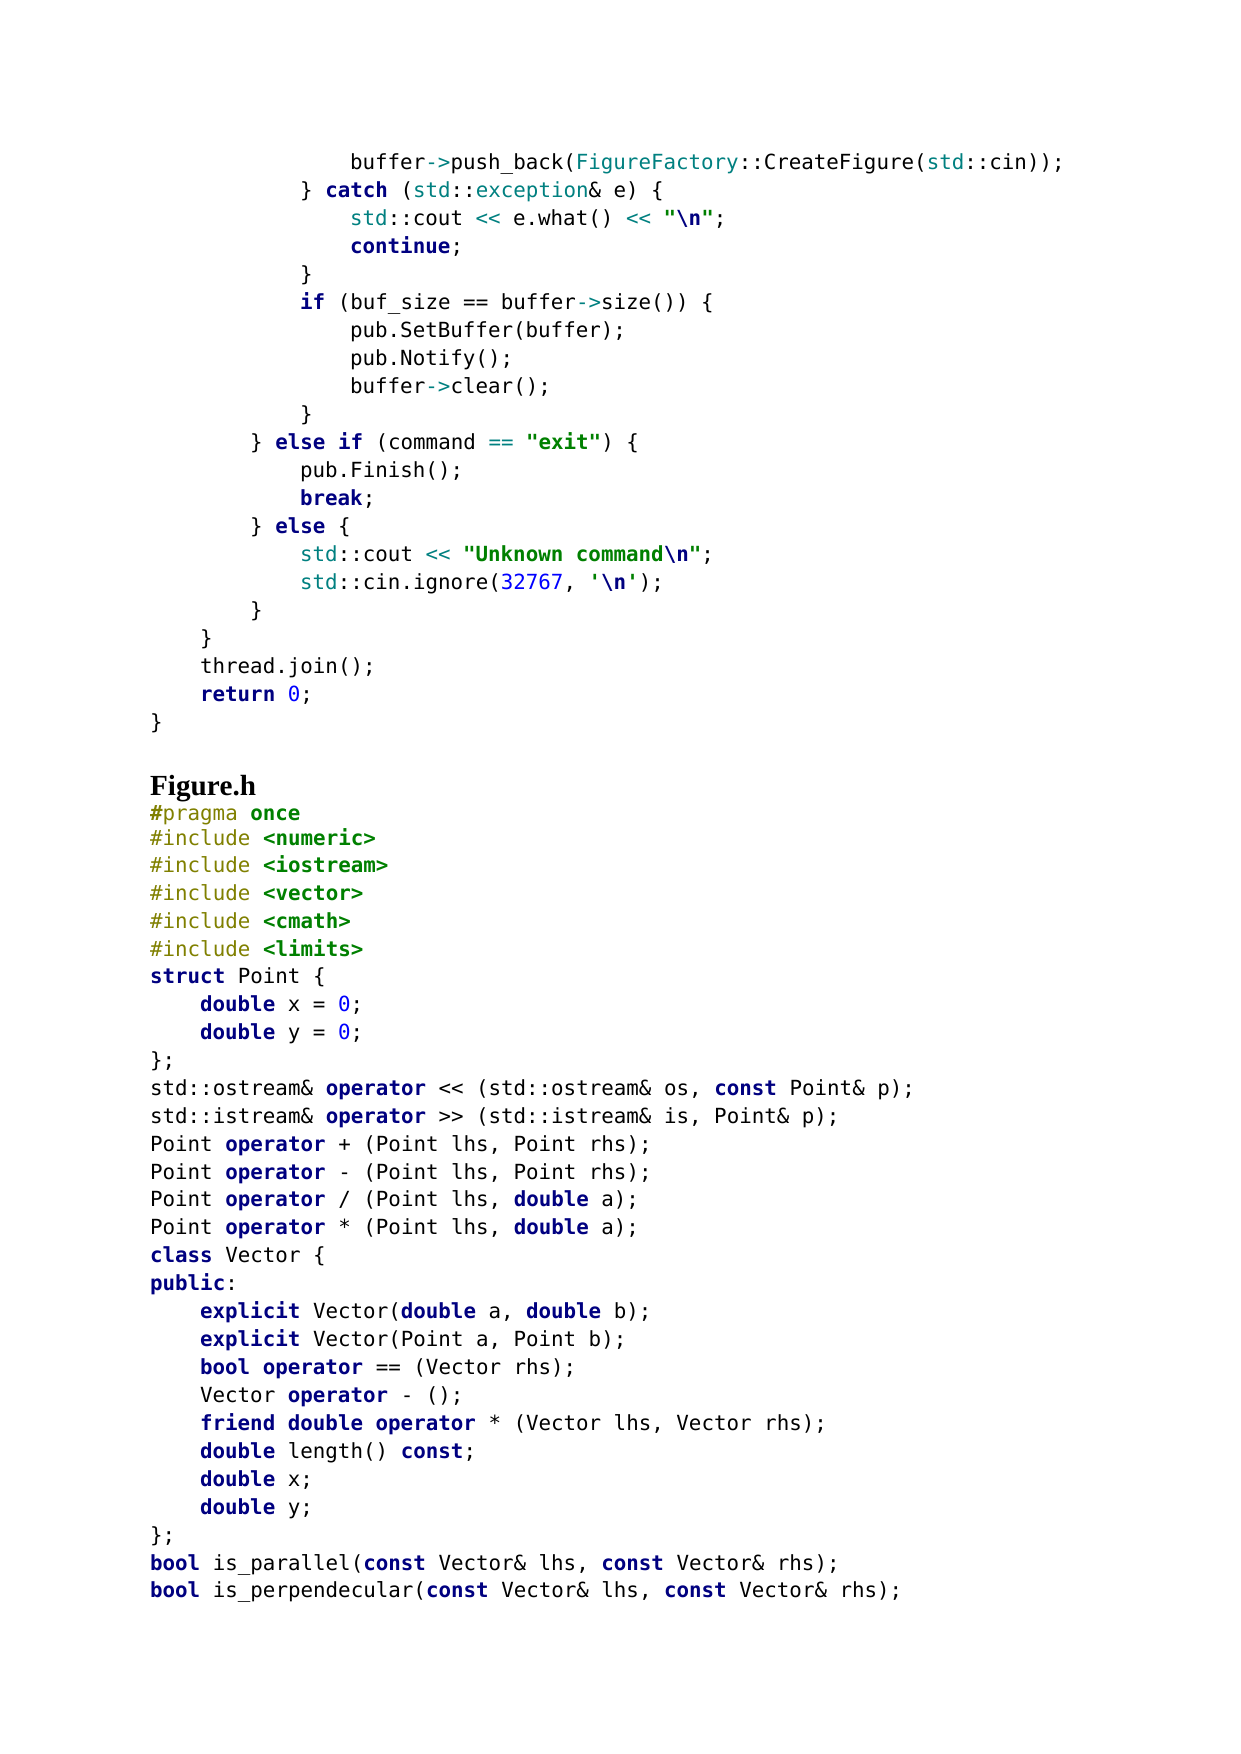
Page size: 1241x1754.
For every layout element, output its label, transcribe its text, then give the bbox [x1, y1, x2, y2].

text #include <vector> [150, 881, 1090, 905]
text break; [150, 486, 1090, 511]
text pub.Notify(); [150, 346, 1090, 370]
text } catch (std::exception& e) { [150, 178, 1090, 202]
text thread.join(); [150, 654, 1090, 679]
text Point operator * (Point lhs, double a); [150, 1215, 1090, 1239]
text std::ostream& operator << (std::ostream& os, const Point& p); [150, 1076, 1090, 1101]
text std::istream& operator >> (std::istream& is, Point& p); [150, 1104, 1090, 1128]
text } [150, 598, 1090, 623]
text bool is_perpendecular(const Vector& lhs, const Vector& rhs); [150, 1578, 1090, 1603]
text } else { [150, 514, 1090, 538]
text #include <numeric> [150, 826, 1090, 850]
text std::cout << e.what() << "\n"; [150, 206, 1090, 230]
text return 0; [150, 682, 1090, 707]
text friend double operator * (Vector lhs, Vector rhs); [150, 1411, 1090, 1435]
text explicit Vector(double a, double b); [150, 1299, 1090, 1323]
text buffer->push_back(FigureFactory::CreateFigure(std::cin)); [150, 150, 1090, 174]
text } [150, 710, 1090, 735]
text } [150, 262, 1090, 286]
text #pragma once [150, 801, 1090, 826]
text } else if (command == "exit") { [150, 430, 1090, 454]
text buffer->clear(); [150, 374, 1090, 398]
text Figure.h [150, 768, 1090, 801]
text Point operator - (Point lhs, Point rhs); [150, 1160, 1090, 1184]
text #include <limits> [150, 937, 1090, 961]
text struct Point { [150, 964, 1090, 989]
text double x = 0; [150, 992, 1090, 1017]
text std::cout << "Unknown command\n"; [150, 542, 1090, 567]
text } [150, 626, 1090, 651]
text pub.SetBuffer(buffer); [150, 318, 1090, 342]
text }; [150, 1048, 1090, 1073]
text class Vector { [150, 1243, 1090, 1267]
text }; [150, 1523, 1090, 1547]
text Vector operator - (); [150, 1383, 1090, 1407]
text explicit Vector(Point a, Point b); [150, 1327, 1090, 1351]
text if (buf_size == buffer->size()) { [150, 290, 1090, 314]
text double x; [150, 1467, 1090, 1491]
text #include <iostream> [150, 853, 1090, 878]
text Point operator + (Point lhs, Point rhs); [150, 1132, 1090, 1156]
text double y = 0; [150, 1020, 1090, 1045]
text public: [150, 1271, 1090, 1295]
text continue; [150, 234, 1090, 258]
text bool operator == (Vector rhs); [150, 1355, 1090, 1379]
text #include <cmath> [150, 909, 1090, 933]
text double y; [150, 1495, 1090, 1519]
text pub.Finish(); [150, 458, 1090, 482]
text bool is_parallel(const Vector& lhs, const Vector& rhs); [150, 1551, 1090, 1575]
text Point operator / (Point lhs, double a); [150, 1187, 1090, 1212]
text } [150, 402, 1090, 426]
text double length() const; [150, 1439, 1090, 1463]
text std::cin.ignore(32767, '\n'); [150, 570, 1090, 594]
